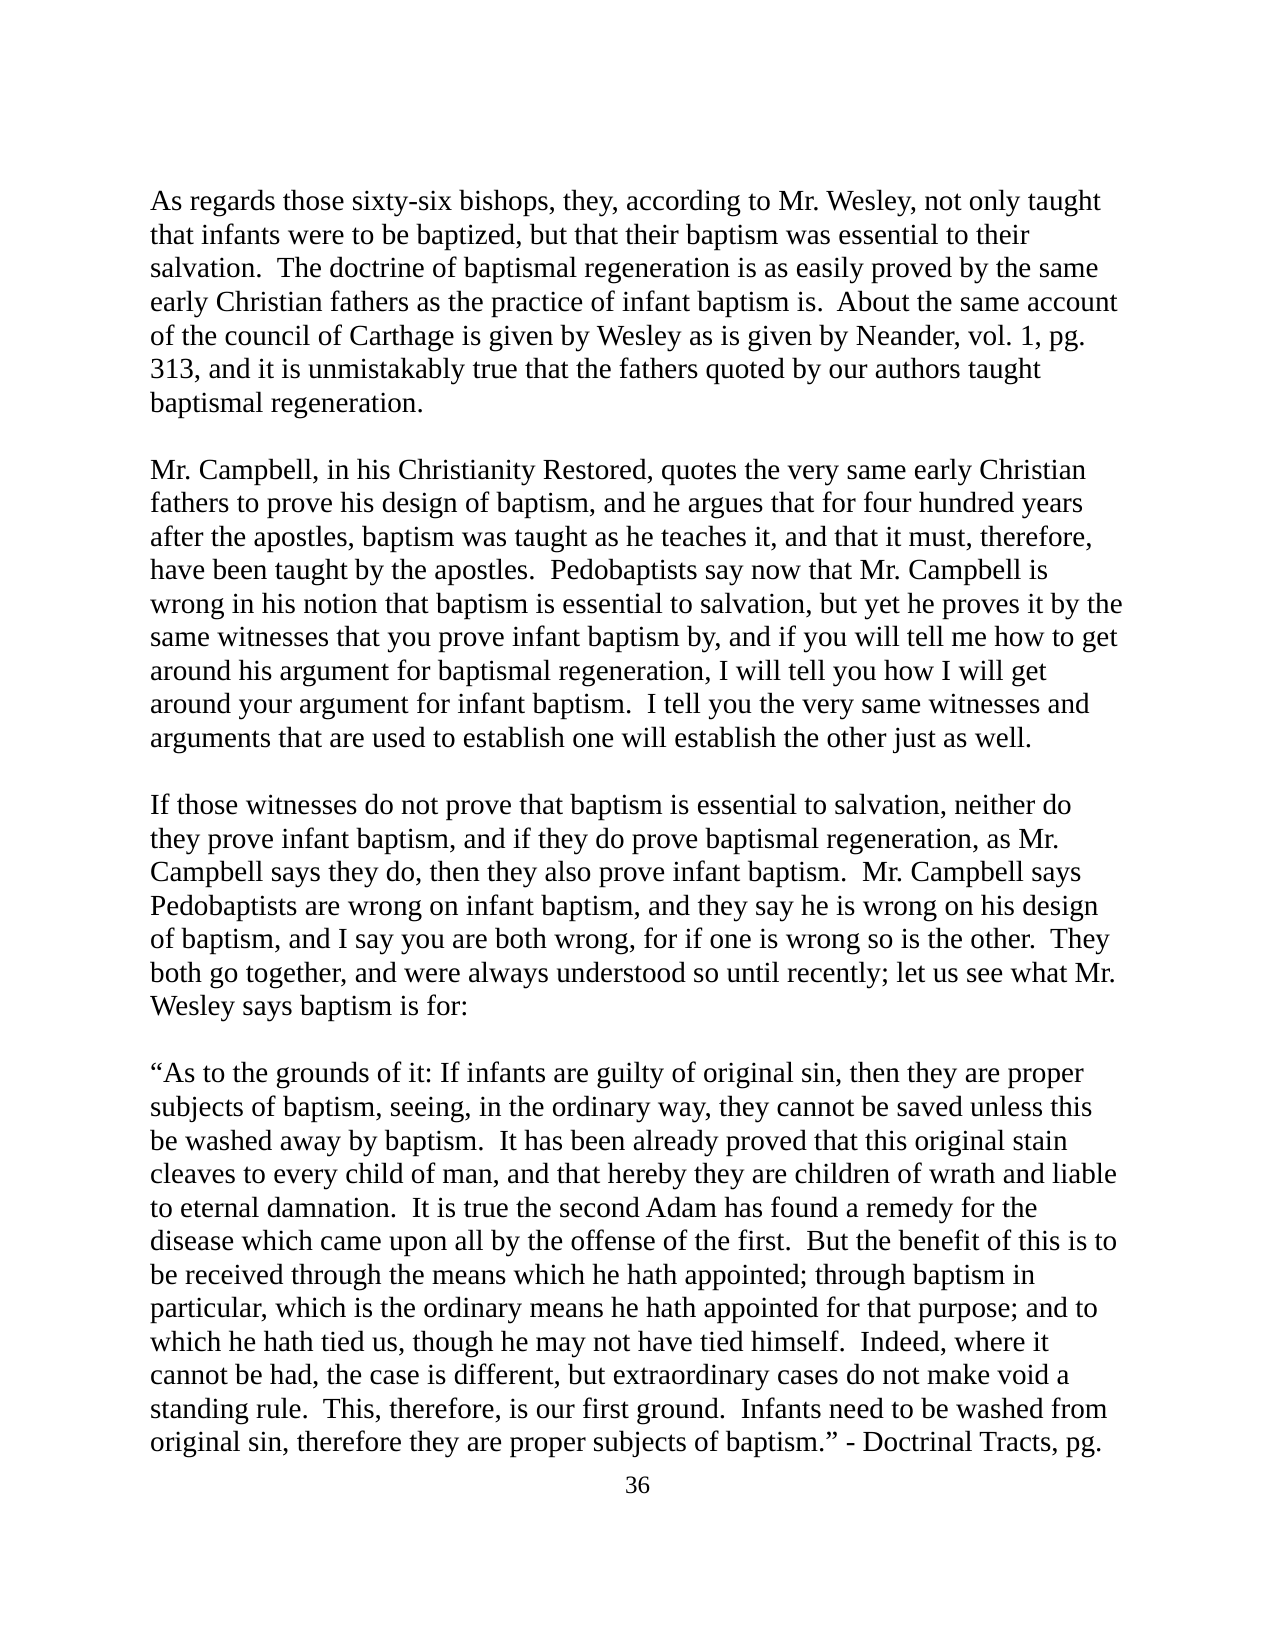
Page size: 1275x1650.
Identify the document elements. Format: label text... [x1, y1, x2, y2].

text As regards those sixty-six bishops, they, according to Mr. Wesley, not only taught that infants were to be baptized, but that their baptism was essential to their salvation. The doctrine of baptismal regeneration is as easily proved by the same early Christian fathers as the practice of infant baptism is. About the same account of the council of Carthage is given by Wesley as is given by Neander, vol. 1, pg. 313, and it is unmistakably true that the fathers quoted by our authors taught baptismal regeneration. [150, 183, 1125, 418]
text If those witnesses do not prove that baptism is essential to salvation, neither do they prove infant baptism, and if they do prove baptismal regeneration, as Mr. Campbell says they do, then they also prove infant baptism. Mr. Campbell says Pedobaptists are wrong on infant baptism, and they say he is wrong on his design of baptism, and I say you are both wrong, for if one is wrong so is the other. They both go together, and were always understood so until recently; let us see what Mr. Wesley says baptism is for: [150, 787, 1125, 1022]
text “As to the grounds of it: If infants are guilty of original sin, then they are proper subjects of baptism, seeing, in the ordinary way, they cannot be saved unless this be washed away by baptism. It has been already proved that this original stain cleaves to every child of man, and that hereby they are children of wrath and liable to eternal damnation. It is true the second Adam has found a remedy for the disease which came upon all by the offense of the first. But the benefit of this is to be received through the means which he hath appointed; through baptism in particular, which is the ordinary means he hath appointed for that purpose; and to which he hath tied us, though he may not have tied himself. Indeed, where it cannot be had, the case is different, but extraordinary cases do not make void a standing rule. This, therefore, is our first ground. Infants need to be washed from original sin, therefore they are proper subjects of baptism.” - Doctrinal Tracts, pg. [150, 1056, 1125, 1458]
text Mr. Campbell, in his Christianity Restored, quotes the very same early Christian fathers to prove his design of baptism, and he argues that for four hundred years after the apostles, baptism was taught as he teaches it, and that it must, therefore, have been taught by the apostles. Pedobaptists say now that Mr. Campbell is wrong in his notion that baptism is essential to salvation, but yet he proves it by the same witnesses that you prove infant baptism by, and if you will tell me how to get around his argument for baptismal regeneration, I will tell you how I will get around your argument for infant baptism. I tell you the very same witnesses and arguments that are used to establish one will establish the other just as well. [150, 452, 1125, 754]
